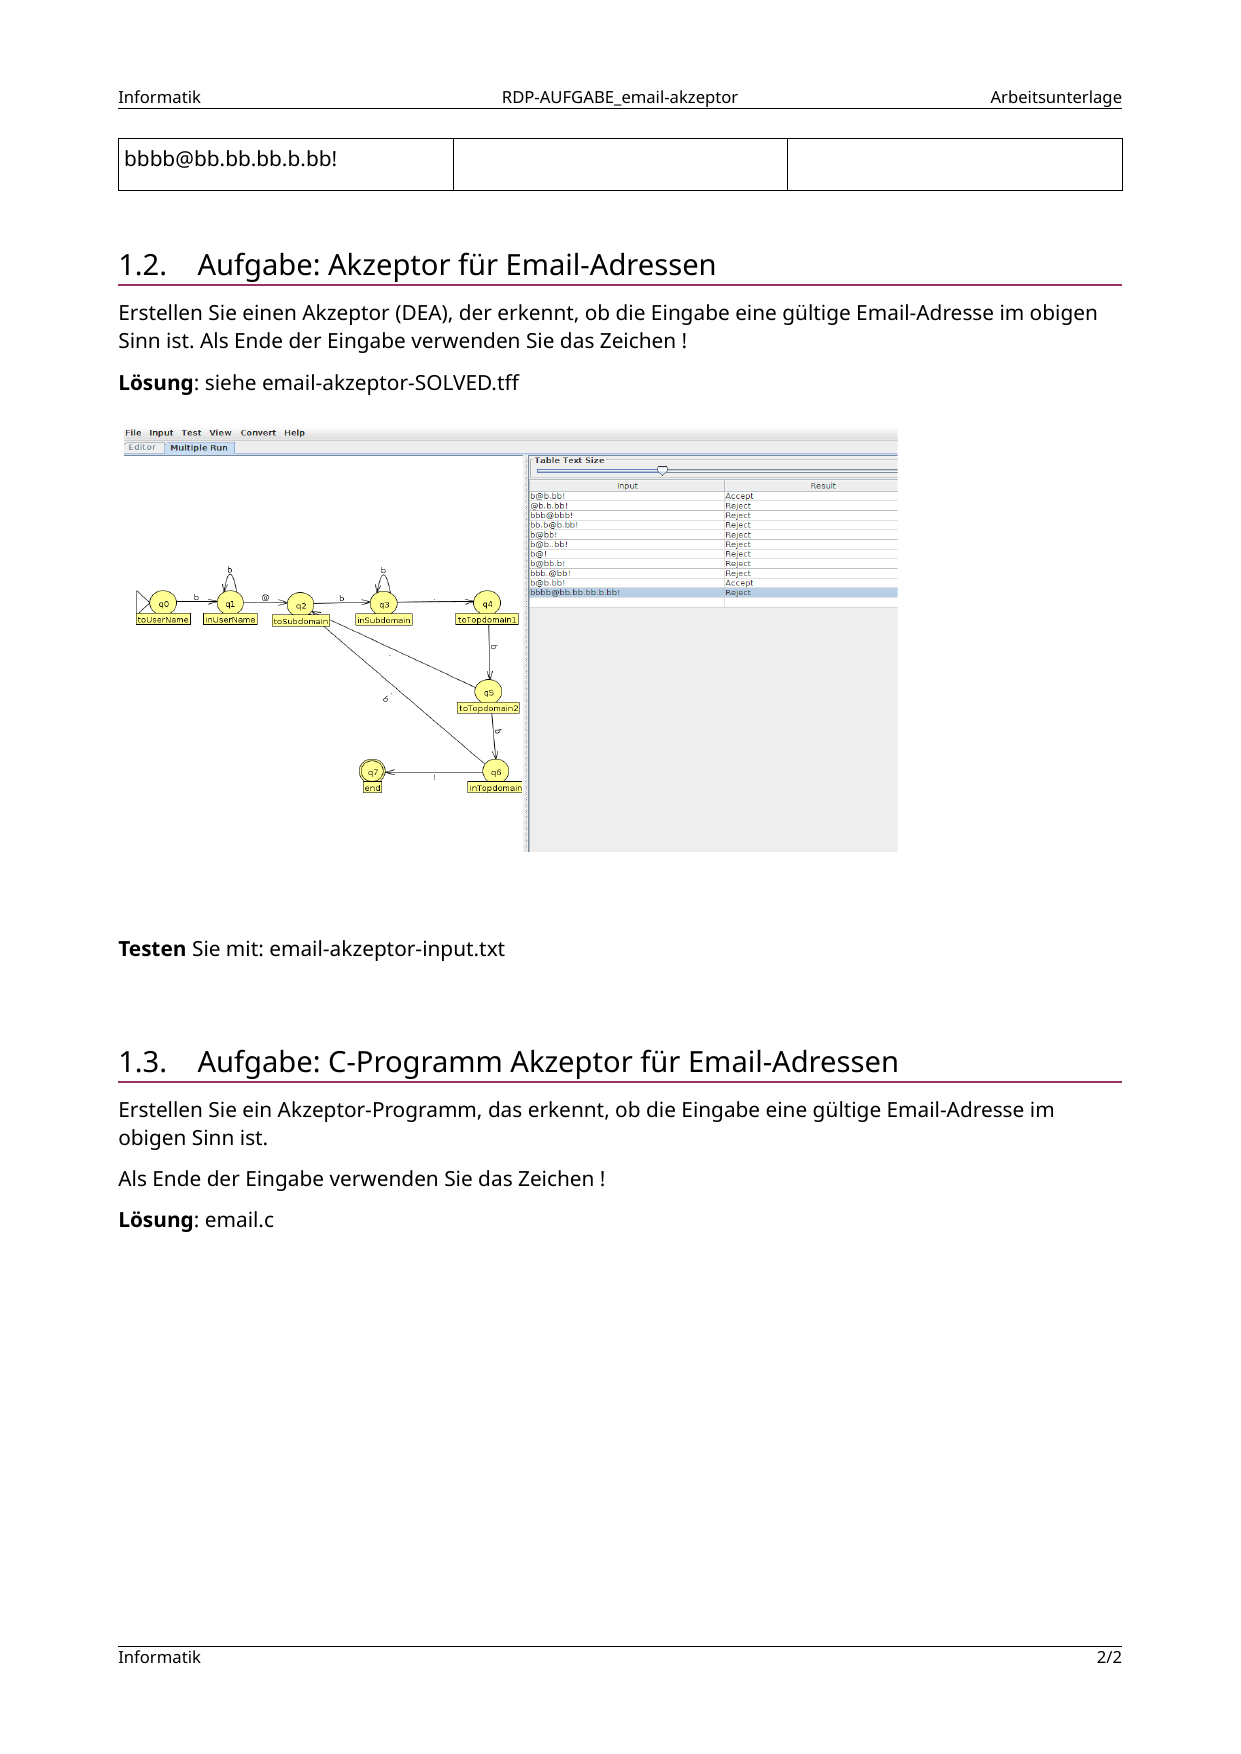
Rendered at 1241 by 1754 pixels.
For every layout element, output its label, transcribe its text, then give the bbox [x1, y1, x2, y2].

text Lösung: email.c [118, 1205, 1122, 1234]
text Lösung: siehe email-akzeptor-SOLVED.tff [118, 368, 1122, 396]
picture [123, 426, 898, 852]
text Erstellen Sie ein Akzeptor-Programm, das erkennt, ob die Eingabe eine gültige Email-Adresse im obigen Sinn ist. [118, 1095, 1122, 1152]
table_cell [788, 139, 1122, 190]
text Erstellen Sie einen Akzeptor (DEA), der erkennt, ob die Eingabe eine gültige Email-Adresse im obigen Sinn ist. Als Ende der Eingabe verwenden Sie das Zeichen ! [118, 298, 1122, 355]
table_cell bbbb@bb.bb.bb.b.bb! [119, 139, 453, 190]
subtitle Aufgabe: C-Programm Akzeptor für Email-Adressen [118, 1041, 1122, 1081]
table_cell [454, 139, 787, 190]
text Als Ende der Eingabe verwenden Sie das Zeichen ! [118, 1164, 1122, 1193]
subtitle Aufgabe: Akzeptor für Email-Adressen [118, 244, 1122, 284]
text Testen Sie mit: email-akzeptor-input.txt [118, 934, 1122, 962]
